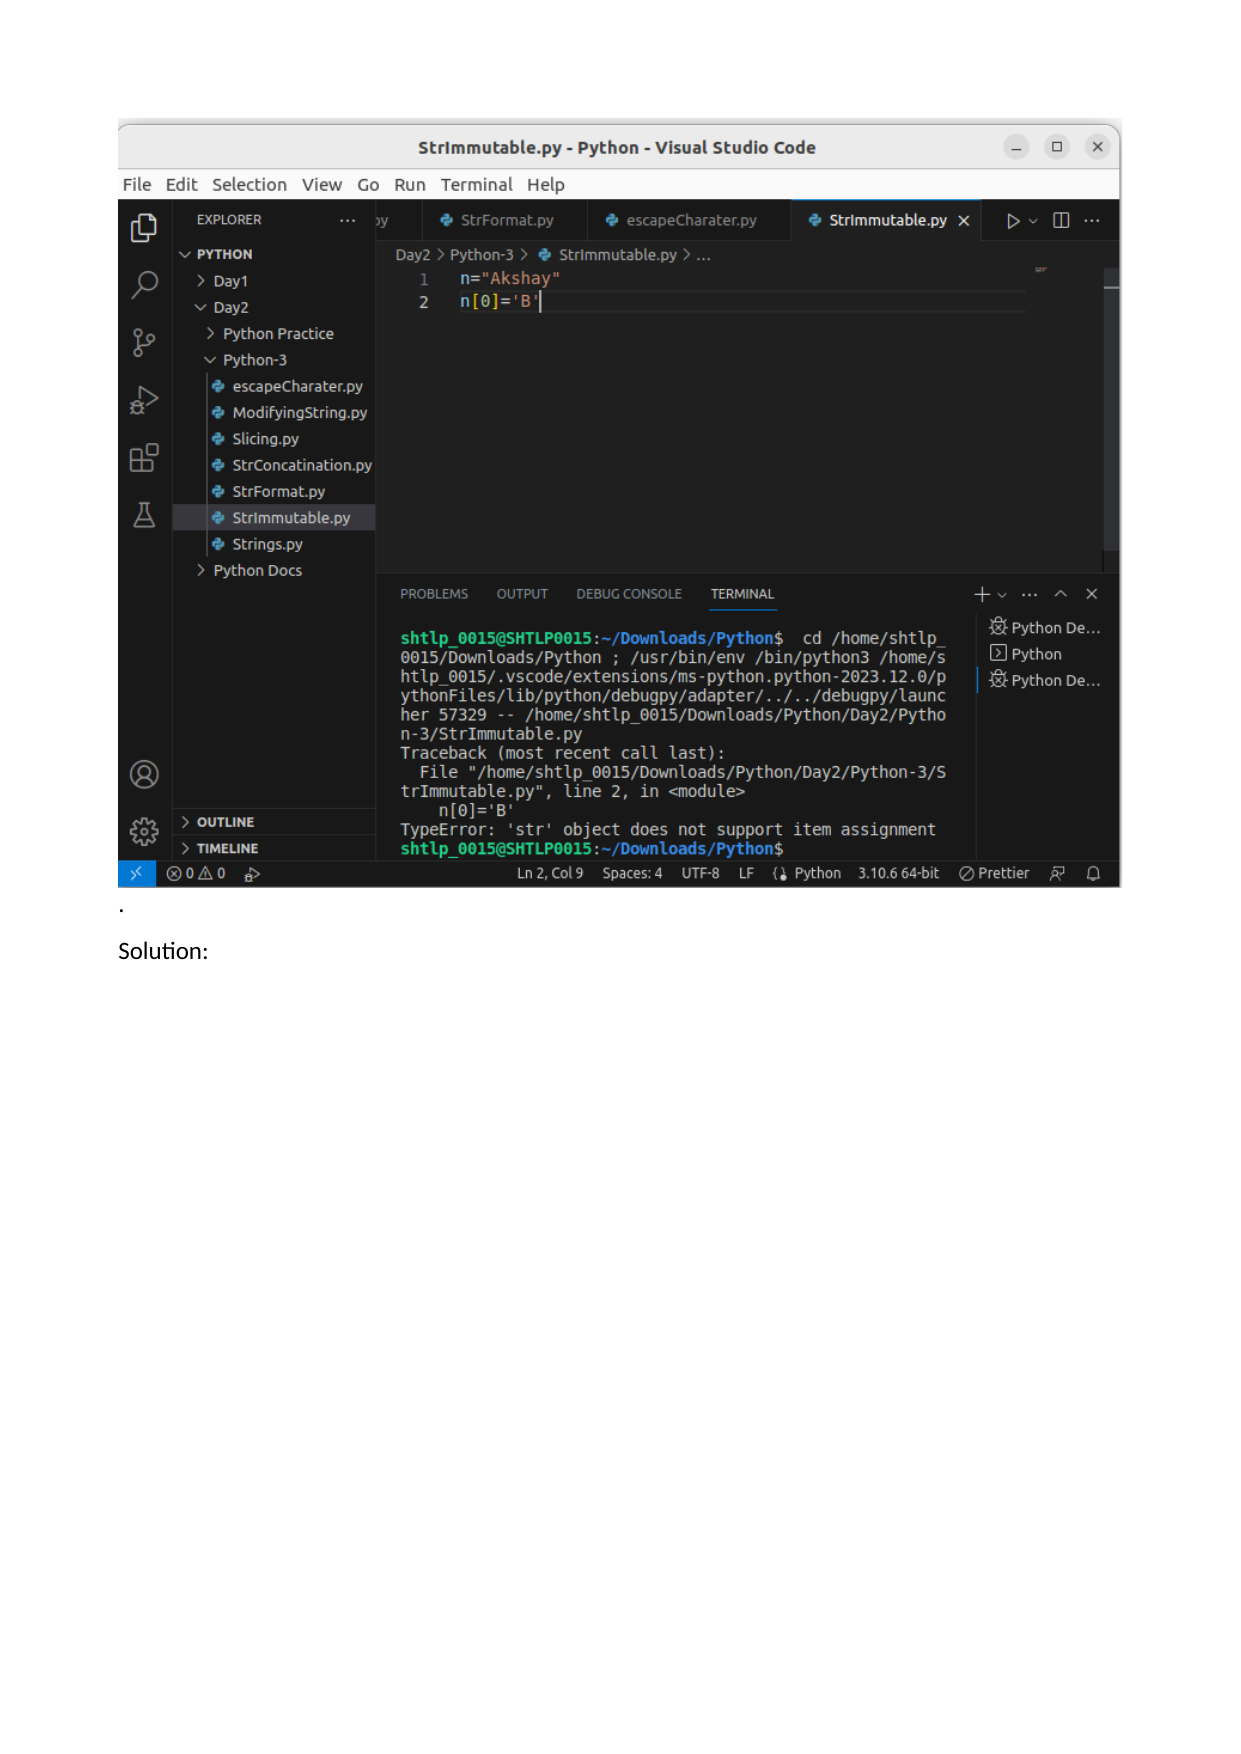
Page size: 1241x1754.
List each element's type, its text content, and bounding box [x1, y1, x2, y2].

text . [118, 888, 1122, 918]
text Solution: [118, 933, 1122, 966]
picture [118, 118, 1123, 888]
